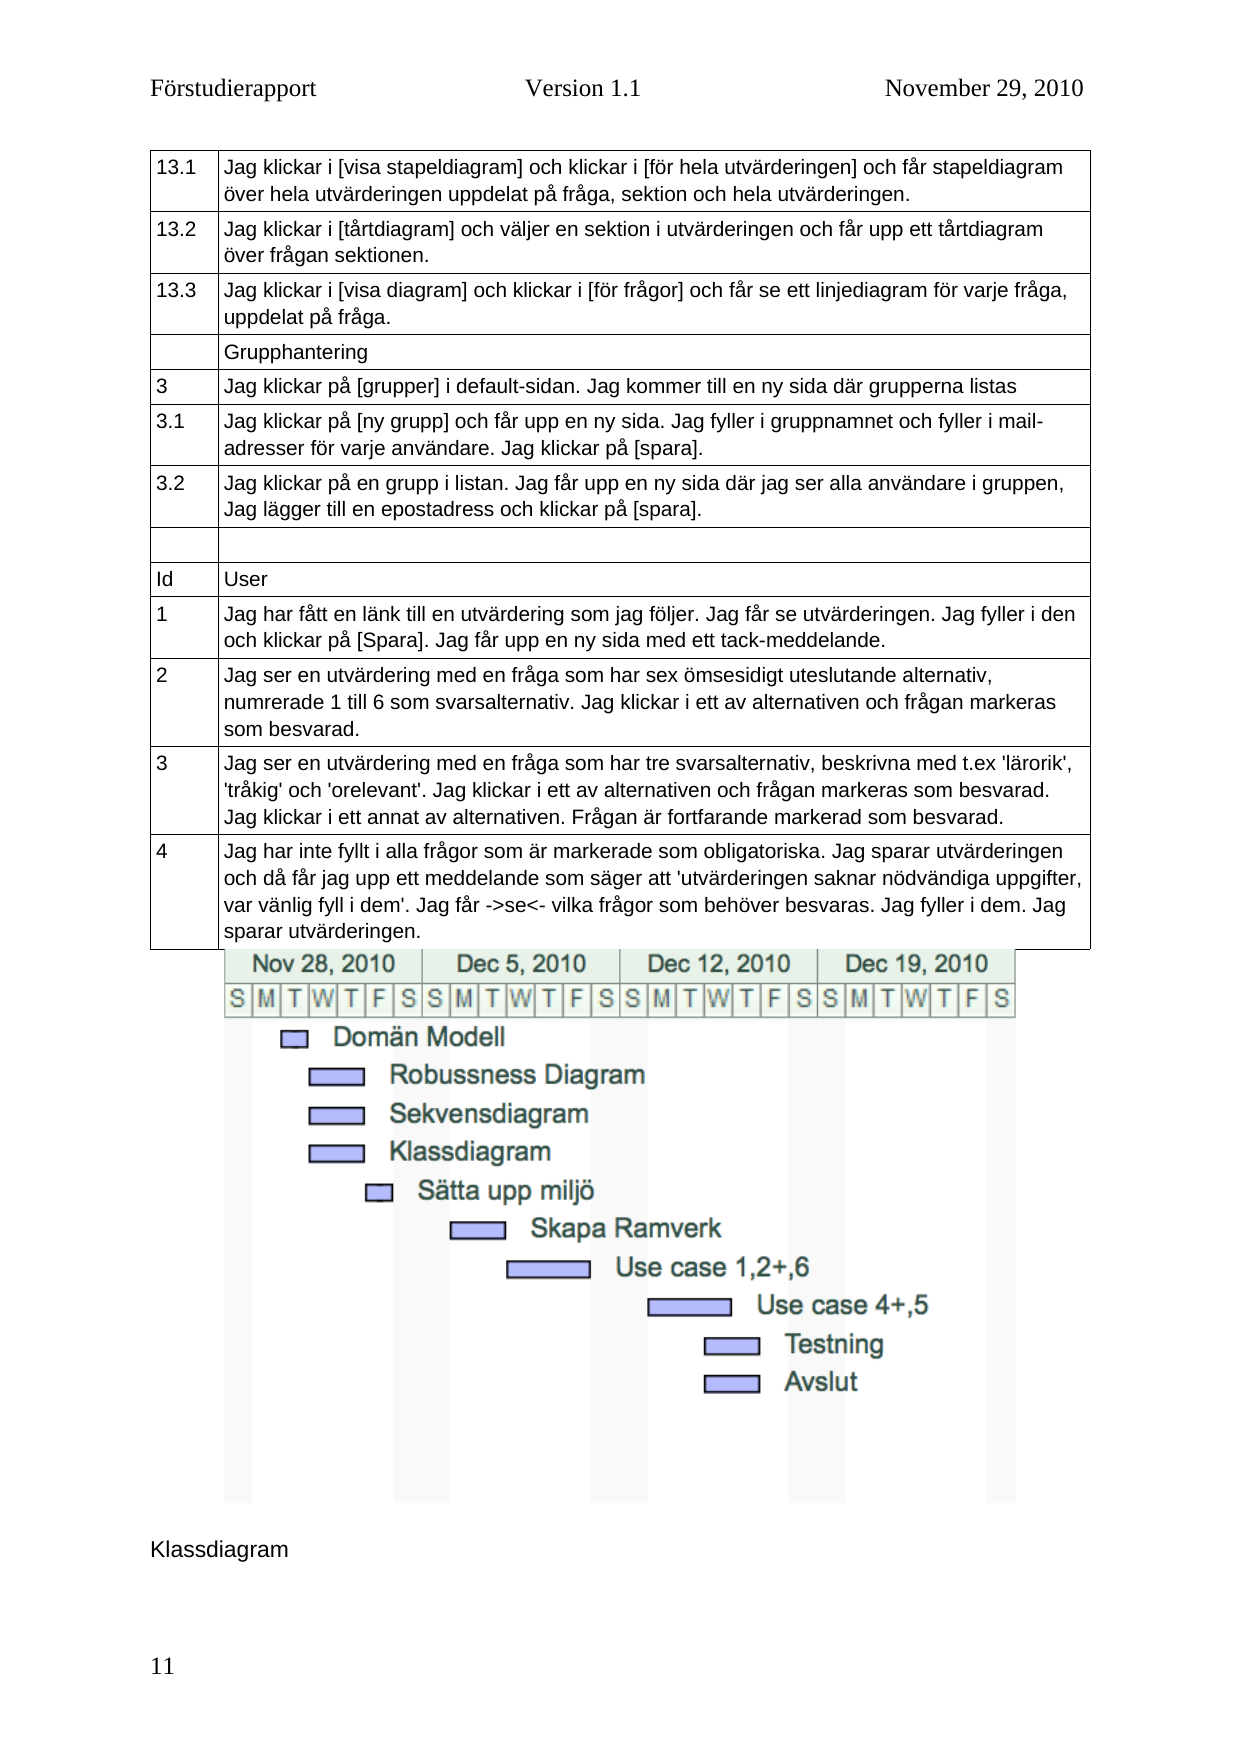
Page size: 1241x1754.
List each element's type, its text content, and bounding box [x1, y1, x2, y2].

table_cell User [219, 563, 1090, 596]
table_cell Jag klickar på en grupp i listan. Jag får upp en ny sida där jag ser alla användare i gruppen, Jag lägger till en epostadress och klickar på [spara]. [219, 466, 1090, 527]
text Klassdiagram [150, 1537, 1090, 1562]
table_cell [151, 335, 218, 369]
table_cell Jag klickar i [tårtdiagram] och väljer en sektion i utvärderingen och får upp ett tårtdiagram över frågan sektionen. [219, 212, 1090, 273]
table_cell 13.1 [151, 151, 218, 211]
table_cell 3 [151, 370, 218, 404]
table_cell 3.2 [151, 466, 218, 527]
picture [224, 949, 1016, 1503]
table_cell Jag klickar på [ny grupp] och får upp en ny sida. Jag fyller i gruppnamnet och fyller i mail-adresser för varje användare. Jag klickar på [spara]. [219, 405, 1090, 465]
table_cell Jag har fått en länk till en utvärdering som jag följer. Jag får se utvärderingen. Jag fyller i den och klickar på [Spara]. Jag får upp en ny sida med ett tack-meddelande. [219, 597, 1090, 658]
table_cell 3 [151, 747, 218, 834]
table_cell Jag klickar på [grupper] i default-sidan. Jag kommer till en ny sida där grupperna listas [219, 370, 1090, 404]
table_cell 13.2 [151, 212, 218, 273]
table_cell Jag ser en utvärdering med en fråga som har sex ömsesidigt uteslutande alternativ, numrerade 1 till 6 som svarsalternativ. Jag klickar i ett av alternativen och frågan markeras som besvarad. [219, 659, 1090, 746]
table_cell 2 [151, 659, 218, 746]
table_cell 13.3 [151, 274, 218, 334]
table_cell 1 [151, 597, 218, 658]
table_cell Jag har inte fyllt i alla frågor som är markerade som obligatoriska. Jag sparar utvärderingen och då får jag upp ett meddelande som säger att 'utvärderingen saknar nödvändiga uppgifter, var vänlig fyll i dem'. Jag får ->se<- vilka frågor som behöver besvaras. Jag fyller i dem. Jag sparar utvärderingen. [219, 835, 1090, 949]
table_cell Id [151, 563, 218, 596]
table_cell Grupphantering [219, 335, 1090, 369]
table_cell Jag klickar i [visa diagram] och klickar i [för frågor] och får se ett linjediagram för varje fråga, uppdelat på fråga. [219, 274, 1090, 334]
table_cell 4 [151, 835, 218, 949]
table_cell [219, 528, 1090, 562]
table_cell Jag klickar i [visa stapeldiagram] och klickar i [för hela utvärderingen] och får stapeldiagram över hela utvärderingen uppdelat på fråga, sektion och hela utvärderingen. [219, 151, 1090, 211]
table_cell 3.1 [151, 405, 218, 465]
table_cell [151, 528, 218, 562]
table_cell Jag ser en utvärdering med en fråga som har tre svarsalternativ, beskrivna med t.ex 'lärorik', 'tråkig' och 'orelevant'. Jag klickar i ett av alternativen och frågan markeras som besvarad. Jag klickar i ett annat av alternativen. Frågan är fortfarande markerad som besvarad. [219, 747, 1090, 834]
